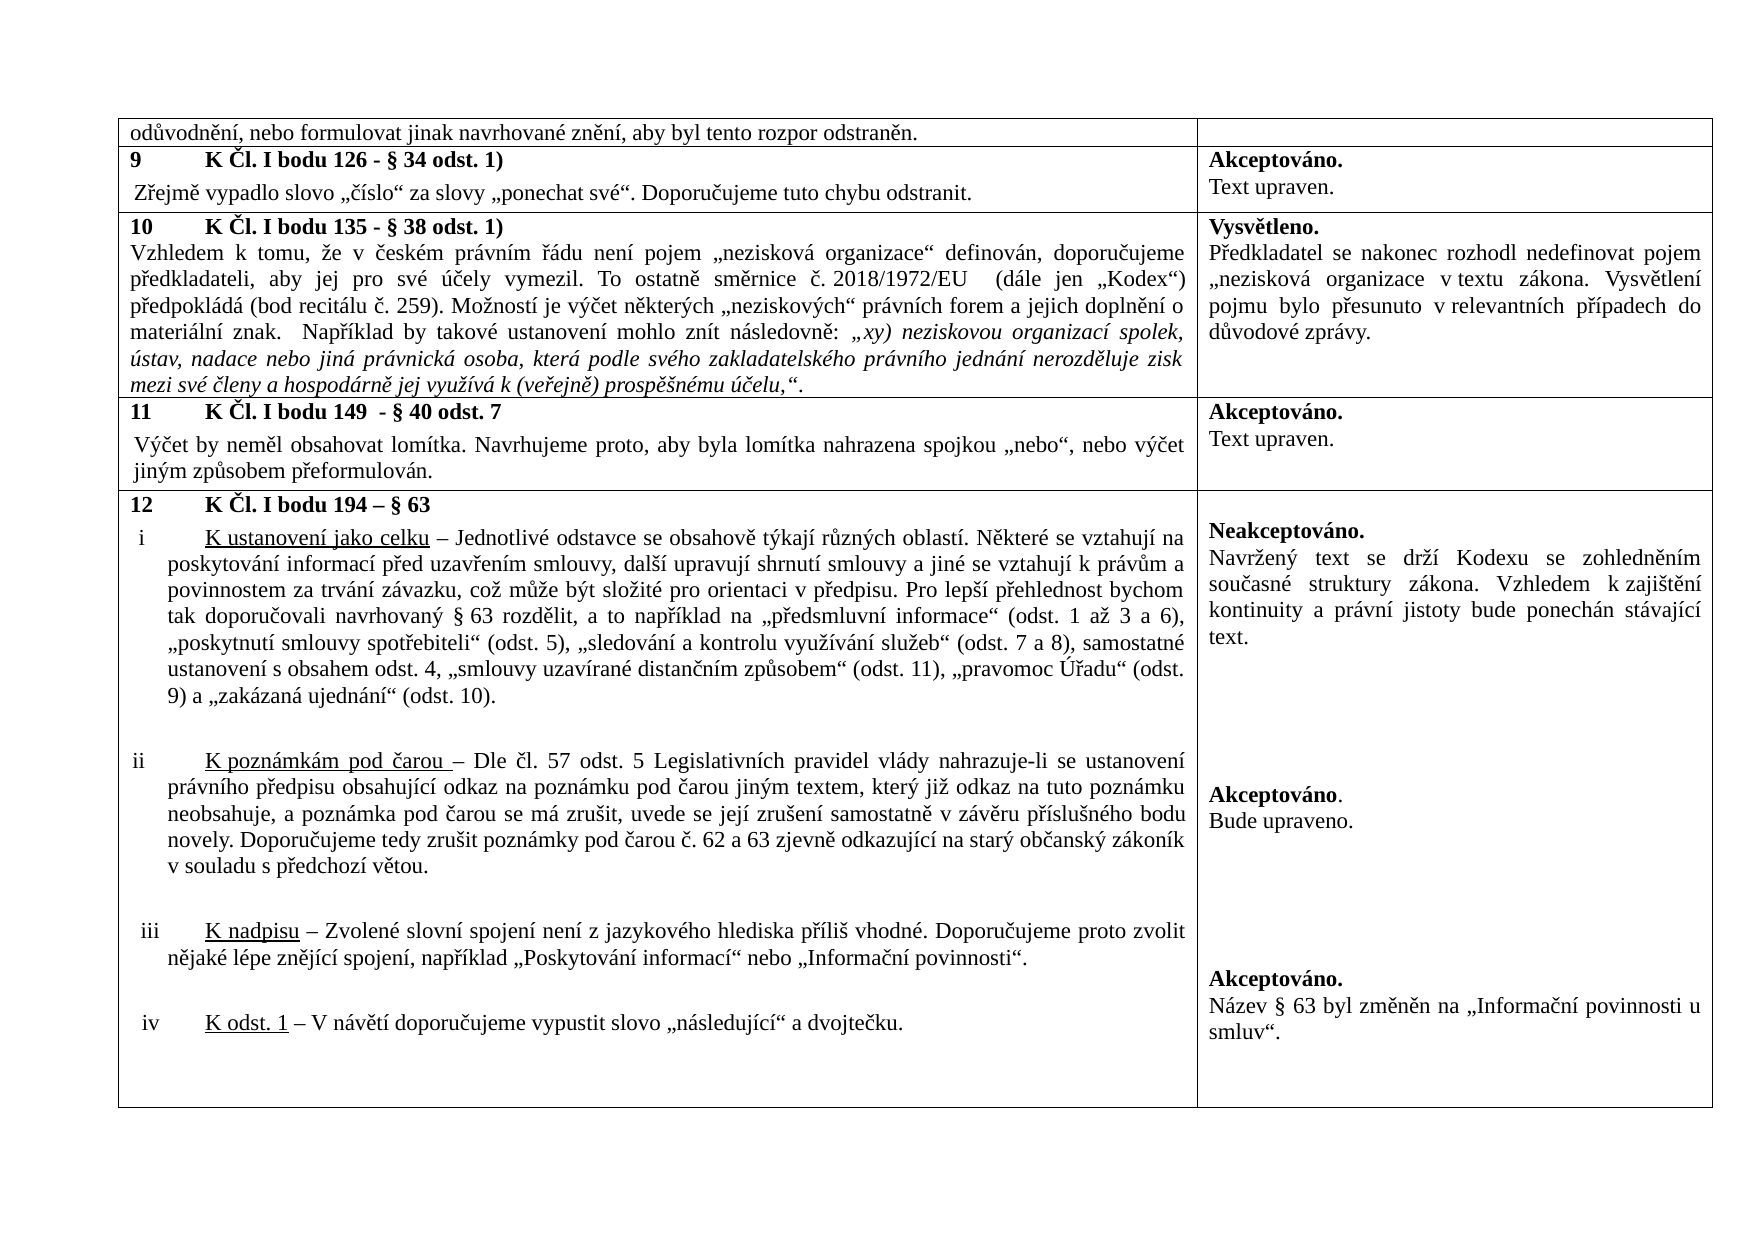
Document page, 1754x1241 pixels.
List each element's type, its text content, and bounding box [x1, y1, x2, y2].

table_cell K Čl. I bodu 135 - § 38 odst. 1) Vzhledem k tomu, že v českém právním řádu není pojem „nezisková organizace“ definován, doporučujeme předkladateli, aby jej pro své účely vymezil. To ostatně směrnice č. 2018/1972/EU (dále jen „Kodex“) předpokládá (bod recitálu č. 259). Možností je výčet některých „neziskových“ právních forem a jejich doplnění o materiální znak. Například by takové ustanovení mohlo znít následovně: „xy) neziskovou organizací spolek, ústav, nadace nebo jiná právnická osoba, která podle svého zakladatelského právního jednání nerozděluje zisk mezi své členy a hospodárně jej využívá k (veřejně) prospěšnému účelu,“. [119, 213, 1197, 397]
table_cell odůvodnění, nebo formulovat jinak navrhované znění, aby byl tento rozpor odstraněn. [119, 119, 1197, 146]
table_cell Neakceptováno. Navržený text se drží Kodexu se zohledněním současné struktury zákona. Vzhledem k zajištění kontinuity a právní jistoty bude ponechán stávající text. Akceptováno. Bude upraveno. Akceptováno. Název § 63 byl změněn na „Informační povinnosti u smluv“. [1198, 491, 1712, 1107]
table_cell K Čl. I bodu 126 - § 34 odst. 1) Zřejmě vypadlo slovo „číslo“ za slovy „ponechat své“. Doporučujeme tuto chybu odstranit. [119, 147, 1197, 212]
table_cell Vysvětleno. Předkladatel se nakonec rozhodl nedefinovat pojem „nezisková organizace v textu zákona. Vysvětlení pojmu bylo přesunuto v relevantních případech do důvodové zprávy. [1198, 213, 1712, 397]
table_cell Akceptováno. Text upraven. [1198, 147, 1712, 212]
table_cell K Čl. I bodu 149 - § 40 odst. 7 Výčet by neměl obsahovat lomítka. Navrhujeme proto, aby byla lomítka nahrazena spojkou „nebo“, nebo výčet jiným způsobem přeformulován. [119, 398, 1197, 490]
table_cell K Čl. I bodu 194 – § 63 K ustanovení jako celku – Jednotlivé odstavce se obsahově týkají různých oblastí. Některé se vztahují na poskytování informací před uzavřením smlouvy, další upravují shrnutí smlouvy a jiné se vztahují k právům a povinnostem za trvání závazku, což může být složité pro orientaci v předpisu. Pro lepší přehlednost bychom tak doporučovali navrhovaný § 63 rozdělit, a to například na „předsmluvní informace“ (odst. 1 až 3 a 6), „poskytnutí smlouvy spotřebiteli“ (odst. 5), „sledování a kontrolu využívání služeb“ (odst. 7 a 8), samostatné ustanovení s obsahem odst. 4, „smlouvy uzavírané distančním způsobem“ (odst. 11), „pravomoc Úřadu“ (odst. 9) a „zakázaná ujednání“ (odst. 10). K poznámkám pod čarou – Dle čl. 57 odst. 5 Legislativních pravidel vlády nahrazuje-li se ustanovení právního předpisu obsahující odkaz na poznámku pod čarou jiným textem, který již odkaz na tuto poznámku neobsahuje, a poznámka pod čarou se má zrušit, uvede se její zrušení samostatně v závěru příslušného bodu novely. Doporučujeme tedy zrušit poznámky pod čarou č. 62 a 63 zjevně odkazující na starý občanský zákoník v souladu s předchozí větou. K nadpisu – Zvolené slovní spojení není z jazykového hlediska příliš vhodné. Doporučujeme proto zvolit nějaké lépe znějící spojení, například „Poskytování informací“ nebo „Informační povinnosti“. K odst. 1 – V návětí doporučujeme vypustit slovo „následující“ a dvojtečku. K odst. 1 písm. a) – Odkaz v poznámce pod čarou je příliš široký. Ustanovení § 1826, uvedené v poznámce pod čarou, je transpozicí směrnice o e-commerce č. 2000/31/ES a nikoli směrnice č. 2011/83/EU. Zákon o cenách podle našeho názoru směrnici č. 2011/83/EU rovněž netransponuje. Pro lepší orientaci subjektů této informační povinnosti doporučujeme toto transpoziční ustanovení zpřesnit odkazem na konkrétní ustanovení občanského zákoníku, která transponují čl. 5 a 6 směrnice č. 2011/83/EU, tedy § 1811 a 1820, přímo v textu zákona. K odst. 2 – Doporučujeme namísto spojení „jednoduchým a srozumitelným způsobem“ použít spojení „jasně a srozumitelně“, jak se slova „in a clear and comprehensible manner“ v českém právním řádu jinak běžně překládají (viz např. § 1811 odst. 1 OZ). Dále doporučujeme odkázat na definici trvalého nosiče v českém právním řádu. V současné době jde o § 1819 občanského zákoníku („textová podoba“). Toto ustanovení však bude dotčeno připravovanou novelou (č.j. OVA 1170/19, § 563a). V ustanovení je dále ohledně způsobu zpřístupnění dokumentu s informacemi odkazováno na odstavec 1, který však toto neupravuje. Doporučujeme proto tento odkaz vypustit a specifikovat, jakým způsobem má být dokument s informacemi zpřístupněn. K odst. 5 – V úvodu ustanovení chybí stanovení časového okamžiku, k němuž má poskytovatel informační povinnost plnit. Doporučujeme jej zde proto uvést. Z formálního hlediska není vhodné, aby ustanovení obsahovalo samostatný nečíslovaný odstavec. Doporučujeme tedy buď z textu na konci odst. 5 udělat v pořadí další odstavec č. 6 a zbylé odstavce přečíslovat, nebo ustanovení jiným způsobem přeformulovat. K odst. 5 písm. a) – Ustanovení je značně nepřehledné, doporučujeme jej proto zestručnit. Není nutné rozlišovat mezi poskytovatelem, který je fyzickou osobou, a poskytovatelem, který je právnickou osobou. Jménem se rozumí i název právnické osoby (§ 132 odst. 1 OZ). Rovněž pojem „sídlo“ lze použít i ve vztahu k fyzické osobě podnikající (§ 429 OZ). Informace o osobách oprávněných jednat za právnickou osobu je podle našeho názoru nadbytečná a může být vypuštěna. Doplnit naopak doporučujeme „kontaktní údaj“, kterým může být například emailová adresa nebo telefonní číslo. Slovo „reklamace“ pak doporučujeme nahradit slovem „stížnost“, které má širší obsah. K odst. 5 písm. d) – Slova „smluv uzavíraných na dálku“ doporučujeme nahradit slovy „smluv uzavíraných distančním způsobem“, jak je označuje občanský zákoník (oddíl 2 – § 1820 až 1851). Případně je možné toto upřesnění z textu vypustit, neboť samo o sobě nemá normativní povahu (pravidlo se na tyto smlouvy bude vztahovat i bez výslovné zmínky). K poslední větě - Souhlas spotřebitele má být dle Kodexu podmínkou účinnosti smlouvy, nikoli její platnosti (the contract shall become effective…). Doporučujeme tedy slova „vstupuje v platnost“ nahradit slovy „nabývá účinnosti“. Kodex dále požaduje pouze potvrzení souhlasu, umožňuje tedy potvrzení i jiným způsobem než výslovně. Vzhledem k úplné harmonizaci tedy není vhodné, aby byl požadován výslovný souhlas, proto doporučujeme slovo „výslovně“ vypustit. K odst. 6 – Považujeme za nevhodné činit údaje uvedené v bodech 1 a 3 nedílnou součástí smlouvy. Shodné pravidlo, které je obsaženo v čl. 102 odst. 4 Kodexu, obsahuje také čl. 6 odst. 5 směrnice č. 2011/83/EU o právech spotřebitelů. Nyní je toto ustanovení transponováno v § 1822 OZ a je předmětem již zmíněné připravované novely občanského zákoníku (č.j. OVA 1170/19). Upozorňujeme, že smyslem předmětného pravidla (že se určité náležitosti stávají nedílnou součástí smlouvy) je vtáhnout do obsahu budoucího závazku určité náležitosti, bez ohledu na to, zda si je strany ujednaly (tzv. implicitní obsah smlouvy). Cílem je, aby budoucí závazek vznikl s obsahem, který vyplývá z předsmluvních informací. I v případě, že tyto náležitosti ve smlouvě uvedeny nebudou, bude se jimi závazek řídit. Tato technika není vhodná v případě, kdy se naopak vyžaduje, aby určité náležitosti byly ve smlouvě výslovně uvedeny – typicky údaje o smluvních stranách, číslo uživatele apod. Takovéto údaje nejsou obsahem závazku (nevymezují práva a povinnosti stran), ale údaji identifikujícími smluvní strany (vymezující subjekty závazku). Navrhovaná úprava vede k výkladu, že bez výslovné dohody smluvních stran např. nemůže účastník změnit své příjmení nebo poskytovatel svého jednatele. Požadujeme tedy ustanovení rozdělit a dle výše uvedeného upravit samostatně údaje, které jsou nedílnou součástí smlouvy, a to bez ohledu na to zda jsou v ní výslovně uvedeny nebo ne, a údaje, jež jsou ve smlouvě výslovně uvedeny, ale nejsou její nedílnou součástí (tzn. je možné je měnit i jednostranně), protože nezakládají práva a povinnosti. Tato připomínka je zásadní. K odst. 9 – V odůvodnění navrhovatel uvádí, že pravomoc Úřadu změnit smluvní podmínky (smlouvu nebo zveřejněný návrh smlouvy) se má uplatnit zejména v případech, kdy nejsou dodrženy požadavky navrhovaného § 63 odst. 1, tj. v případě, kdy smlouva neobsahuje některou z povinných obsahových náležitostí. Upozorňujeme, že podle navrhovaného znění odstavce 6 jsou nedílnou součástí smlouvy informace uvedené v odstavcích 1 až 3 a 5. Tedy i v případě, že tyto informace nebudou v samotném textu smlouvy uvedeny, bude se jimi obsah závazku řídit. Smluvní ujednání, která by byla v rozporu se zákonem, pak budou neplatná. Obsah závazku lze zásadně měnit jen dohodou stran. Není proto zřejmé, jak by mohlo dojít k jednostranné změně závazku na základě rozhodnutí Úřadu v případě, že nebyla možnost takovéto změny předem ujednána (viz i § 1752 OZ). Výše uvedená pravomoc Úřadu by dávala smysl jen ve vztahu k obchodním podmínkám poskytovatele, kde by mohla dobře působit do budoucnosti. Požadujeme tedy rozlišovat mezi konkrétní smlouvou uzavřenou s uživatelem a obchodními podmínkami, které poskytovatel standardně využívá při svých obchodech. Pravomoc Úřadu měnit obsah závazku pak požadujeme buď zcela vypustit, nebo modifikovat tak, aby se vztahovala jen na obchodní podmínky a jen s účinky do budoucnosti. Tato připomínka je zásadní. K odst. 10 – Doporučujeme toto ustanovení zařadit do § 63b, kam lépe systematicky náleží. Dále dáváme na zvážení, zda toto ustanovení neformulovat tak, aby takové podmínky a postupy zakazovalo s tím, že se k takovým ujednáním nepřihlíží (obdobně jako § 1815 OZ). K odst. 11 – Upozorňujeme, že spotřebitel nemá právo odstoupit od smlouvy v případě změny závazku. Směrnice č. 2011/83/EU upravuje odlišným způsobem rovněž poskytování předsmluvních informací a běh lhůty pro odstoupení od smlouvy. Požadujeme proto vysvětlit vztah navrhované právní úpravy k odkazované právní úpravě obsažené v občanském zákoníku (§ 1824 až 1828), potažmo ke směrnici č. 2011/83/EU, jejíž transpozici předmětná ustanovení představují a která je v režimu maximální harmonizace. Tato připomínka je zásadní. Dále doporučujeme hovořit o listinné nebo elektronické „podobě“ (nikoli formě), neboť se jedná o jednotlivé podoby písemné formy. [119, 491, 1197, 1107]
table_cell Akceptováno. Text upraven. [1198, 398, 1712, 490]
table_cell [1198, 119, 1712, 146]
